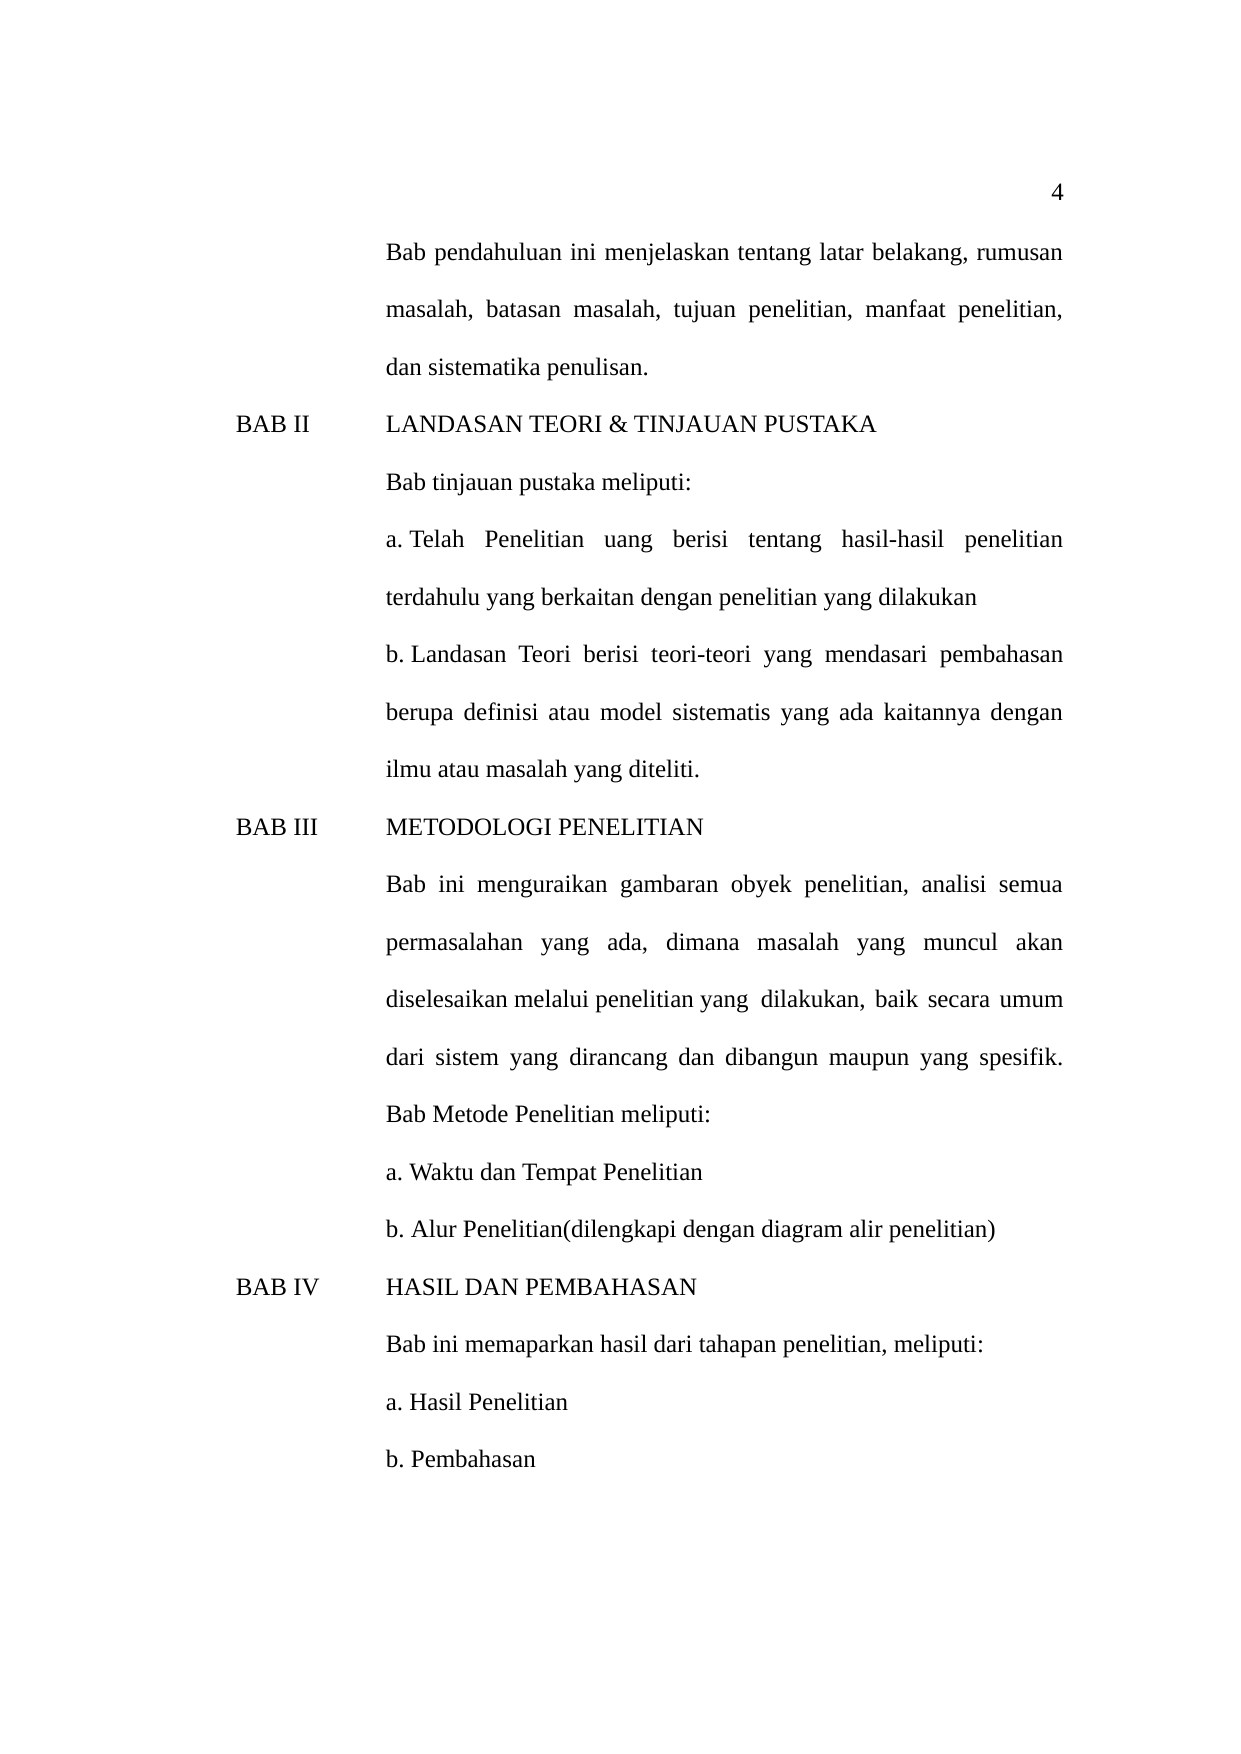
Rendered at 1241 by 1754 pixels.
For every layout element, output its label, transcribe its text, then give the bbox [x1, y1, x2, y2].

list Alur Penelitian(dilengkapi dengan diagram alir penelitian) [386, 1214, 1063, 1243]
text BAB IV HASIL DAN PEMBAHASAN [236, 1272, 1063, 1301]
list Landasan Teori berisi teori-teori yang mendasari pembahasan berupa definisi atau model sistematis yang ada kaitannya dengan ilmu atau masalah yang diteliti. [386, 639, 1063, 783]
text Bab tinjauan pustaka meliputi: [236, 467, 1063, 496]
text BAB II LANDASAN TEORI & TINJAUAN PUSTAKA [236, 409, 1063, 438]
list Pembahasan [386, 1444, 1063, 1473]
text Bab pendahuluan ini menjelaskan tentang latar belakang, rumusan masalah, batasan masalah, tujuan penelitian, manfaat penelitian, dan sistematika penulisan. [386, 237, 1063, 381]
text BAB III METODOLOGI PENELITIAN [236, 812, 1063, 841]
list Telah Penelitian uang berisi tentang hasil-hasil penelitian terdahulu yang berkaitan dengan penelitian yang dilakukan [386, 524, 1063, 611]
text Bab ini menguraikan gambaran obyek penelitian, analisi semua permasalahan yang ada, dimana masalah yang muncul akan diselesaikan melalui penelitian yang dilakukan, baik secara umum dari sistem yang dirancang dan dibangun maupun yang spesifik. Bab Metode Penelitian meliputi: [386, 869, 1063, 1128]
list Waktu dan Tempat Penelitian [386, 1157, 1063, 1186]
list Hasil Penelitian [386, 1387, 1063, 1416]
text Bab ini memaparkan hasil dari tahapan penelitian, meliputi: [386, 1329, 1063, 1358]
